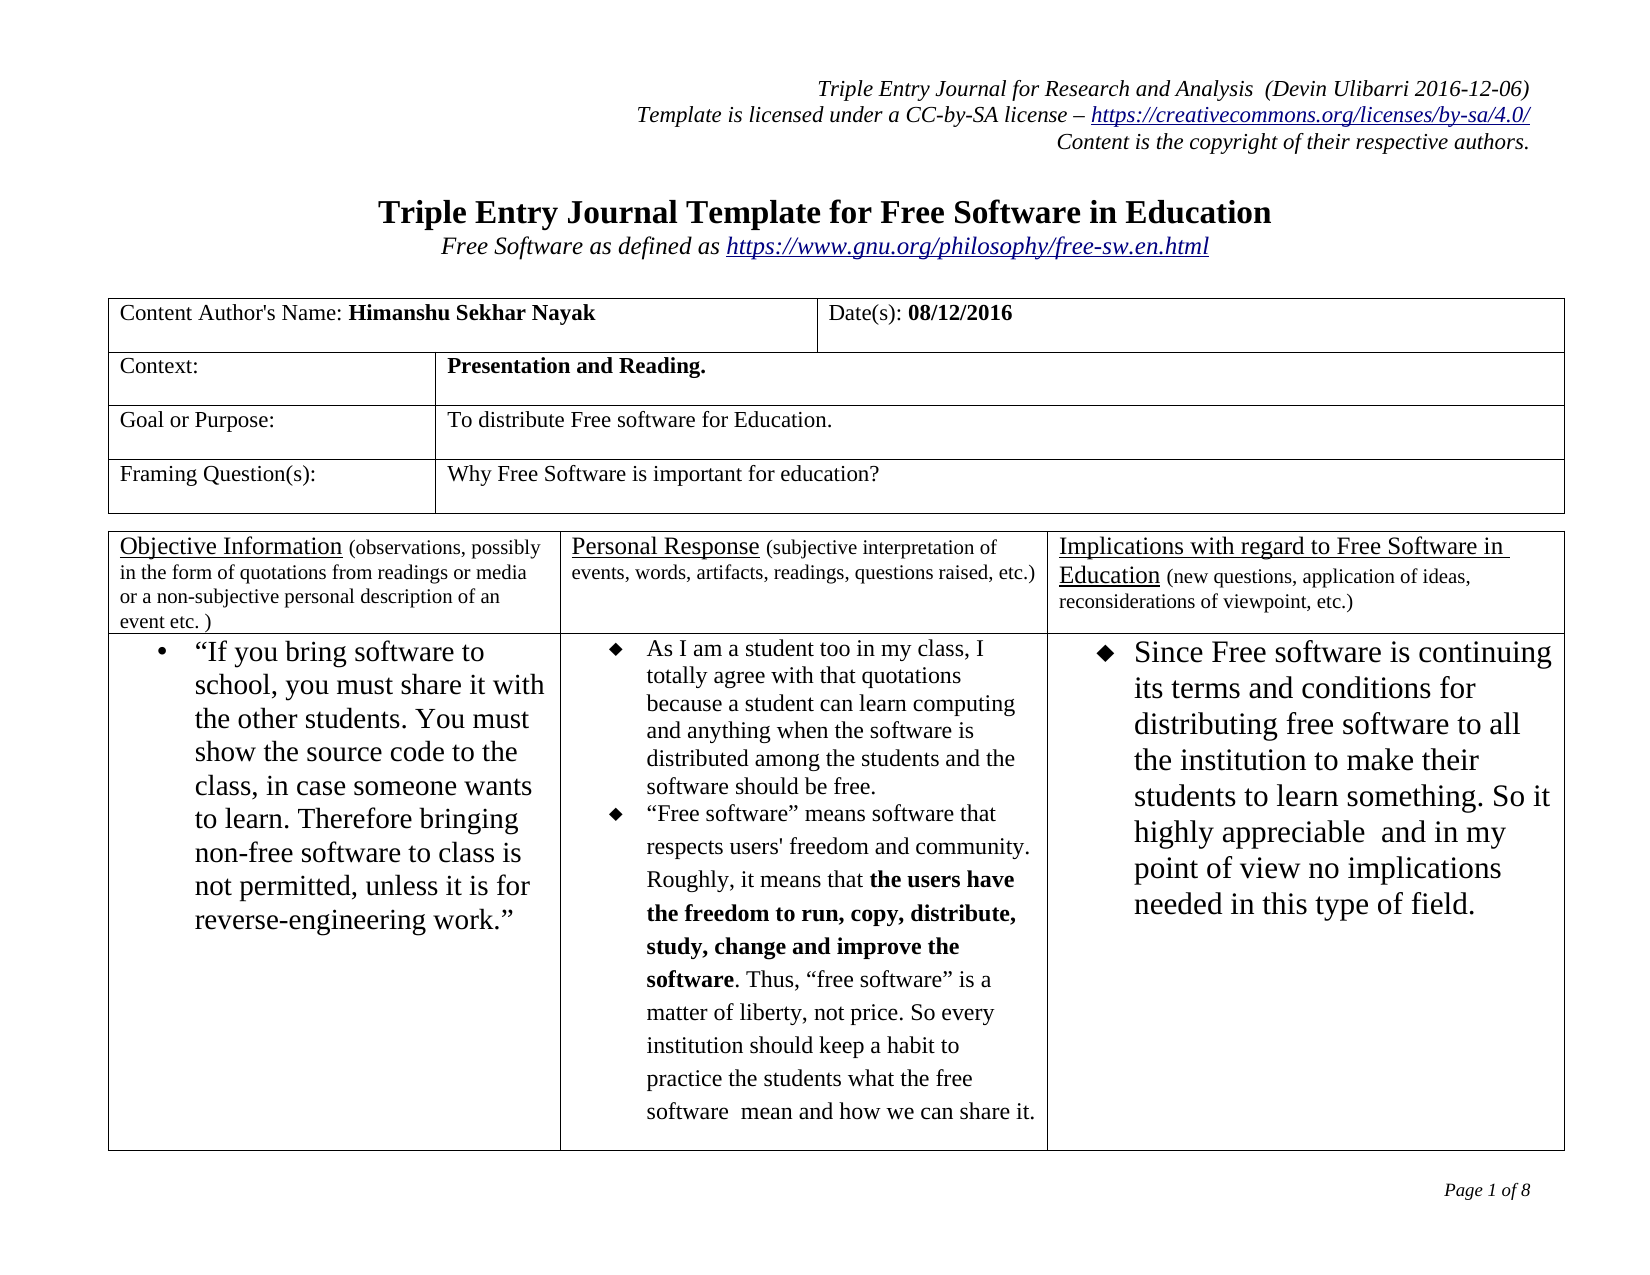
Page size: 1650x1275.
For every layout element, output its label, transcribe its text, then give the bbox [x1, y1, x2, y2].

table_cell Why Free Software is important for education? [436, 460, 1564, 513]
table_cell Context: [109, 353, 435, 405]
table_header Date(s): 08/12/2016 [818, 299, 1564, 352]
table_cell Presentation and Reading. [436, 353, 1564, 405]
table_cell As I am a student too in my class, I totally agree with that quotations because a student can learn computing and anything when the software is distributed among the students and the software should be free. “Free software” means software that respects users' freedom and community. Roughly, it means that the users have the freedom to run, copy, distribute, study, change and improve the software. Thus, “free software” is a matter of liberty, not price. So every institution should keep a habit to practice the students what the free software mean and how we can share it. Every free software should have basic four essential freedoms to tech students like freedoms to run, to study how the program works, redistribute copies to help students and freedom to distribute modified source file. So that students will do computing in a helping manner. It will teach students how a free software will help us in to disseminate human knowledge and to prepare students to be good members of their community. As we know that the source code and the methods of Free Software are part of human knowledge. On the contrary, proprietary software is secret, restricted knowledge, which is the opposite of the mission of educational institutions. Free Software supports education, proprietary software forbids education. So it should be free for the students who are in search for computing. [561, 634, 1047, 1149]
table_cell Goal or Purpose: [109, 406, 435, 459]
table_cell Since Free software is continuing its terms and conditions for distributing free software to all the institution to make their students to learn something. So it highly appreciable and in my point of view no implications needed in this type of field. The application idea in distributing free software to students will help in their improvement of human knowledge and they will learn side by side how free software works for education. [1048, 634, 1564, 1149]
table_cell Framing Question(s): [109, 460, 435, 513]
table_cell “If you bring software to school, you must share it with the other students. You must show the source code to the class, in case someone wants to learn. Therefore bringing non-free software to class is not permitted, unless it is for reverse-engineering work.” A program is a free software if the program's users have the four essential freedoms. [109, 634, 560, 1149]
table_header Objective Information (observations, possibly in the form of quotations from readings or media or a non-subjective personal description of an event etc. ) [109, 532, 560, 633]
text Free Software as defined as https://www.gnu.org/philosophy/free-sw.en.html [120, 231, 1530, 259]
table_header Content Author's Name: Himanshu Sekhar Nayak [109, 299, 817, 352]
table_cell To distribute Free software for Education. [436, 406, 1564, 459]
text Triple Entry Journal Template for Free Software in Education [120, 192, 1530, 231]
table_header Implications with regard to Free Software in Education (new questions, application of ideas, reconsiderations of viewpoint, etc.) [1048, 532, 1564, 633]
table_header Personal Response (subjective interpretation of events, words, artifacts, readings, questions raised, etc.) [561, 532, 1047, 633]
